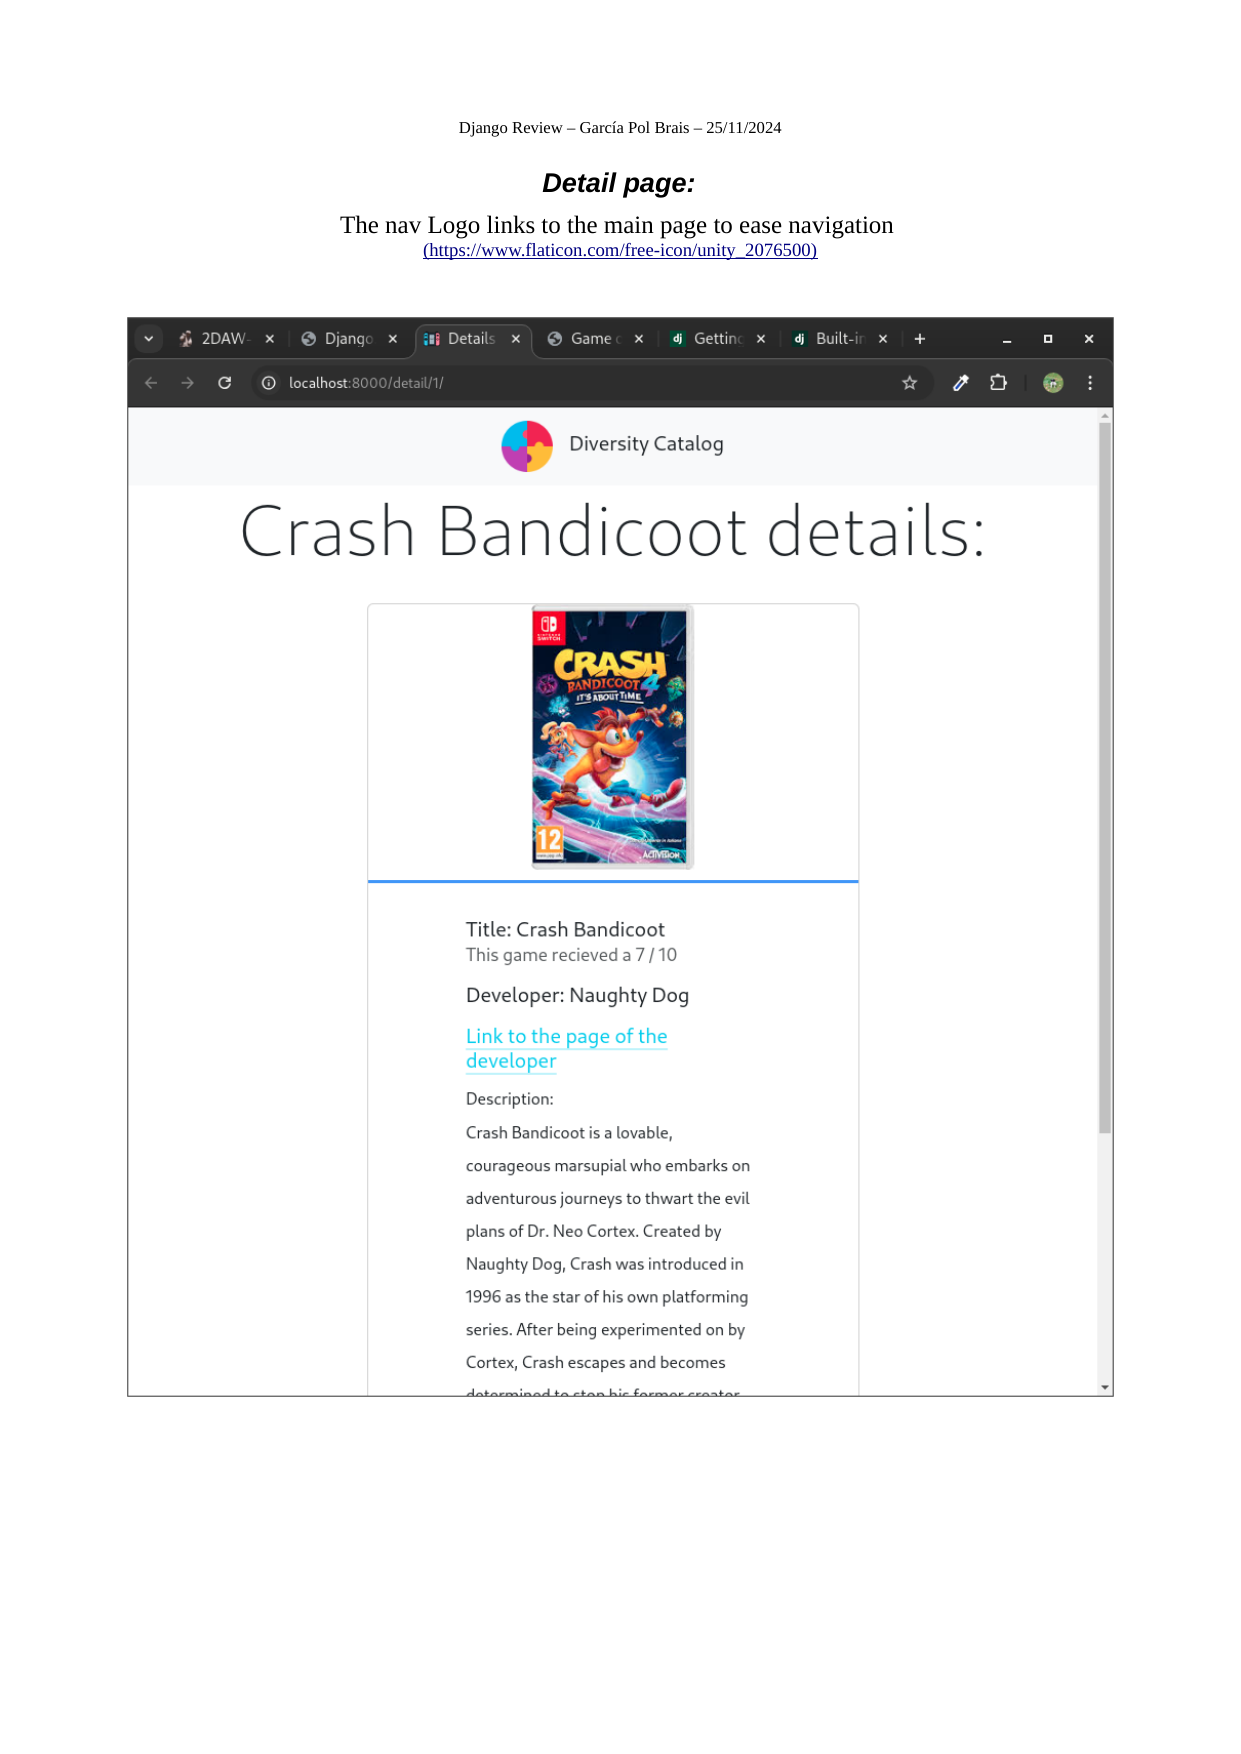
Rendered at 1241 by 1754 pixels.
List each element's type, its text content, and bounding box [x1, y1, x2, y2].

text (https://www.flaticon.com/free-icon/unity_2076500) [118, 239, 1122, 261]
picture [118, 308, 1123, 1406]
subtitle Detail page: [118, 167, 1122, 198]
text The nav Logo links to the main page to ease navigation [118, 211, 1122, 239]
